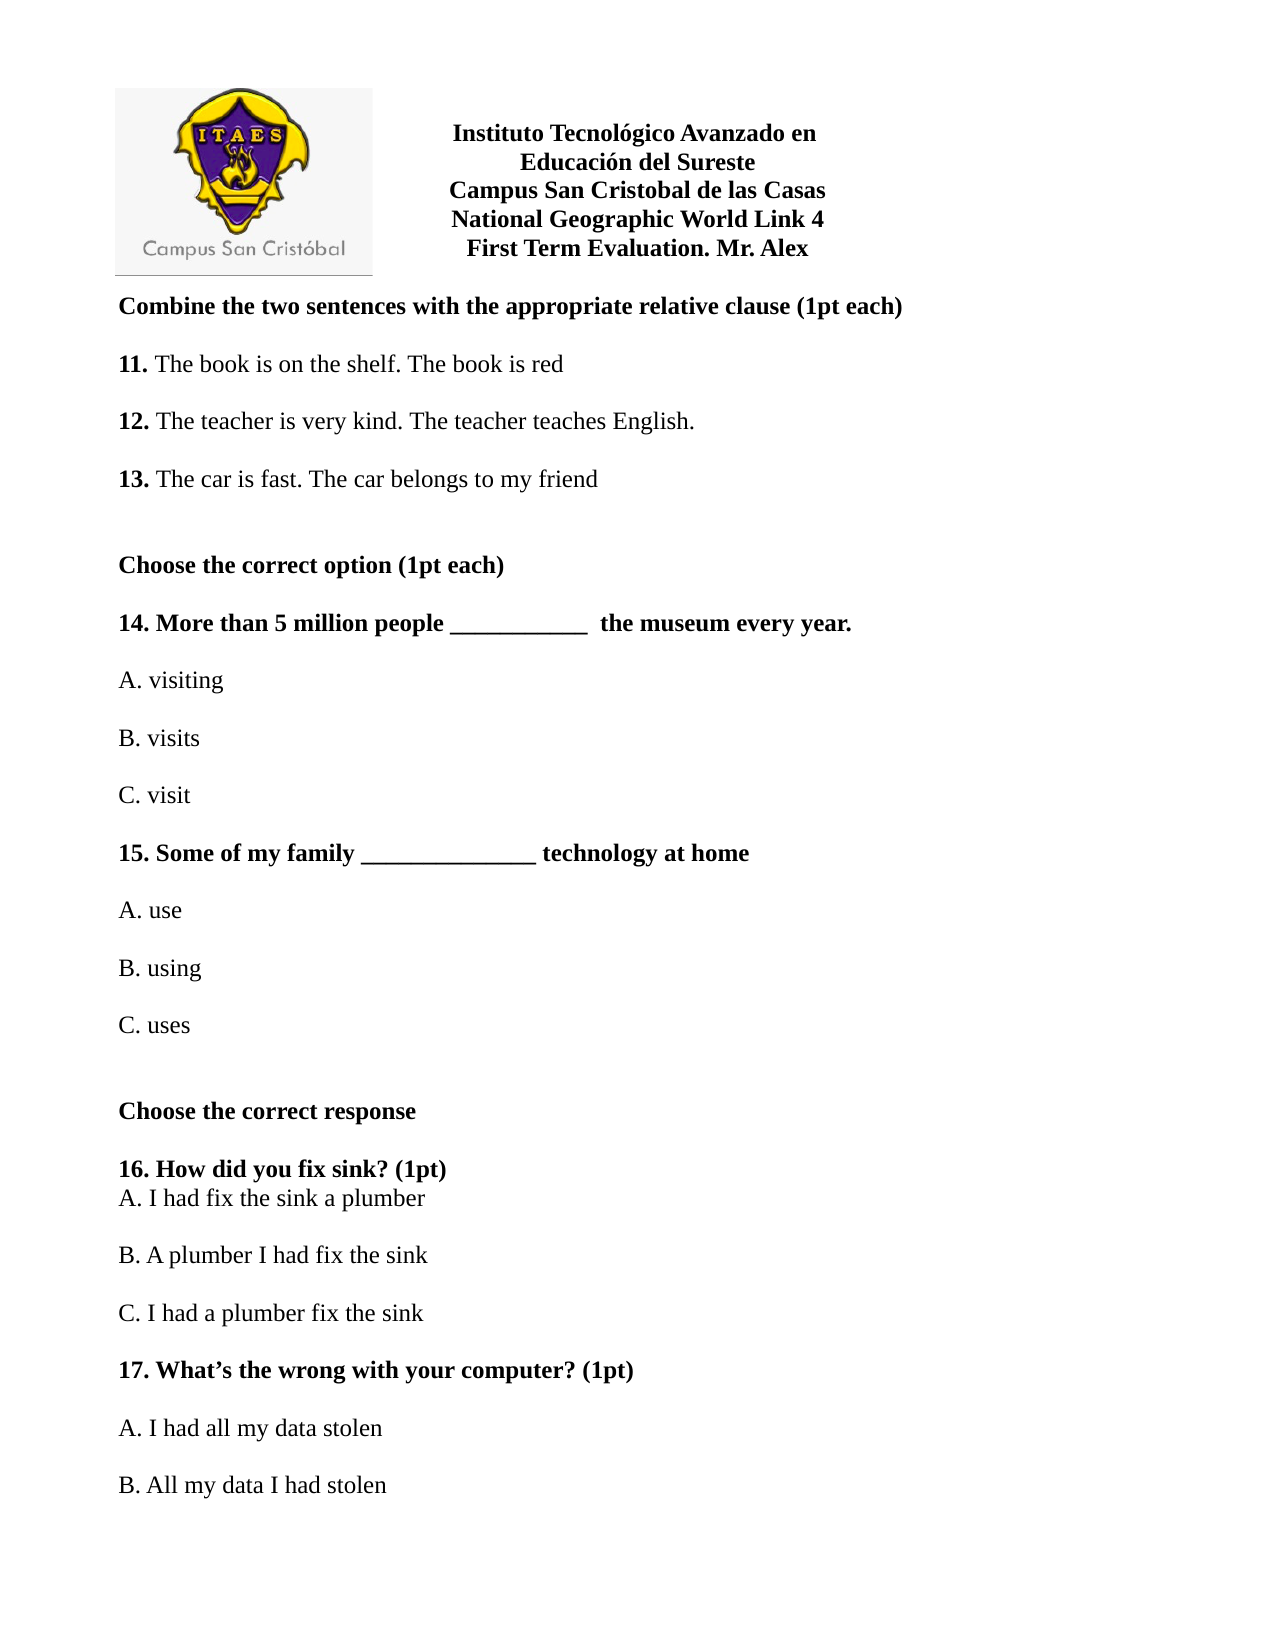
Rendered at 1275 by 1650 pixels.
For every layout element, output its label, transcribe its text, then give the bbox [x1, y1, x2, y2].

text 14. More than 5 million people ___________ the museum every year. [118, 608, 1157, 636]
text A. I had fix the sink a plumber [118, 1183, 1157, 1211]
text 16. How did you fix sink? (1pt) [118, 1154, 1157, 1183]
text 17. What’s the wrong with your computer? (1pt) [118, 1355, 1157, 1384]
text 12. The teacher is very kind. The teacher teaches English. [118, 406, 1157, 435]
text C. visit [118, 780, 1157, 809]
text B. All my data I had stolen [118, 1470, 1157, 1499]
text A. visiting [118, 665, 1157, 694]
text A. use [118, 895, 1157, 924]
text B. visits [118, 723, 1157, 751]
text 15. Some of my family ______________ technology at home [118, 838, 1157, 866]
text C. I had a plumber fix the sink [118, 1298, 1157, 1326]
picture [115, 88, 373, 276]
text Choose the correct response [118, 1096, 1157, 1125]
text C. uses [118, 1010, 1157, 1039]
text 13. The car is fast. The car belongs to my friend [118, 464, 1157, 493]
text A. I had all my data stolen [118, 1413, 1157, 1441]
text 11. The book is on the shelf. The book is red [118, 349, 1157, 378]
text Choose the correct option (1pt each) [118, 550, 1157, 579]
text Combine the two sentences with the appropriate relative clause (1pt each) [118, 291, 1157, 320]
text B. A plumber I had fix the sink [118, 1240, 1157, 1269]
text B. using [118, 953, 1157, 981]
